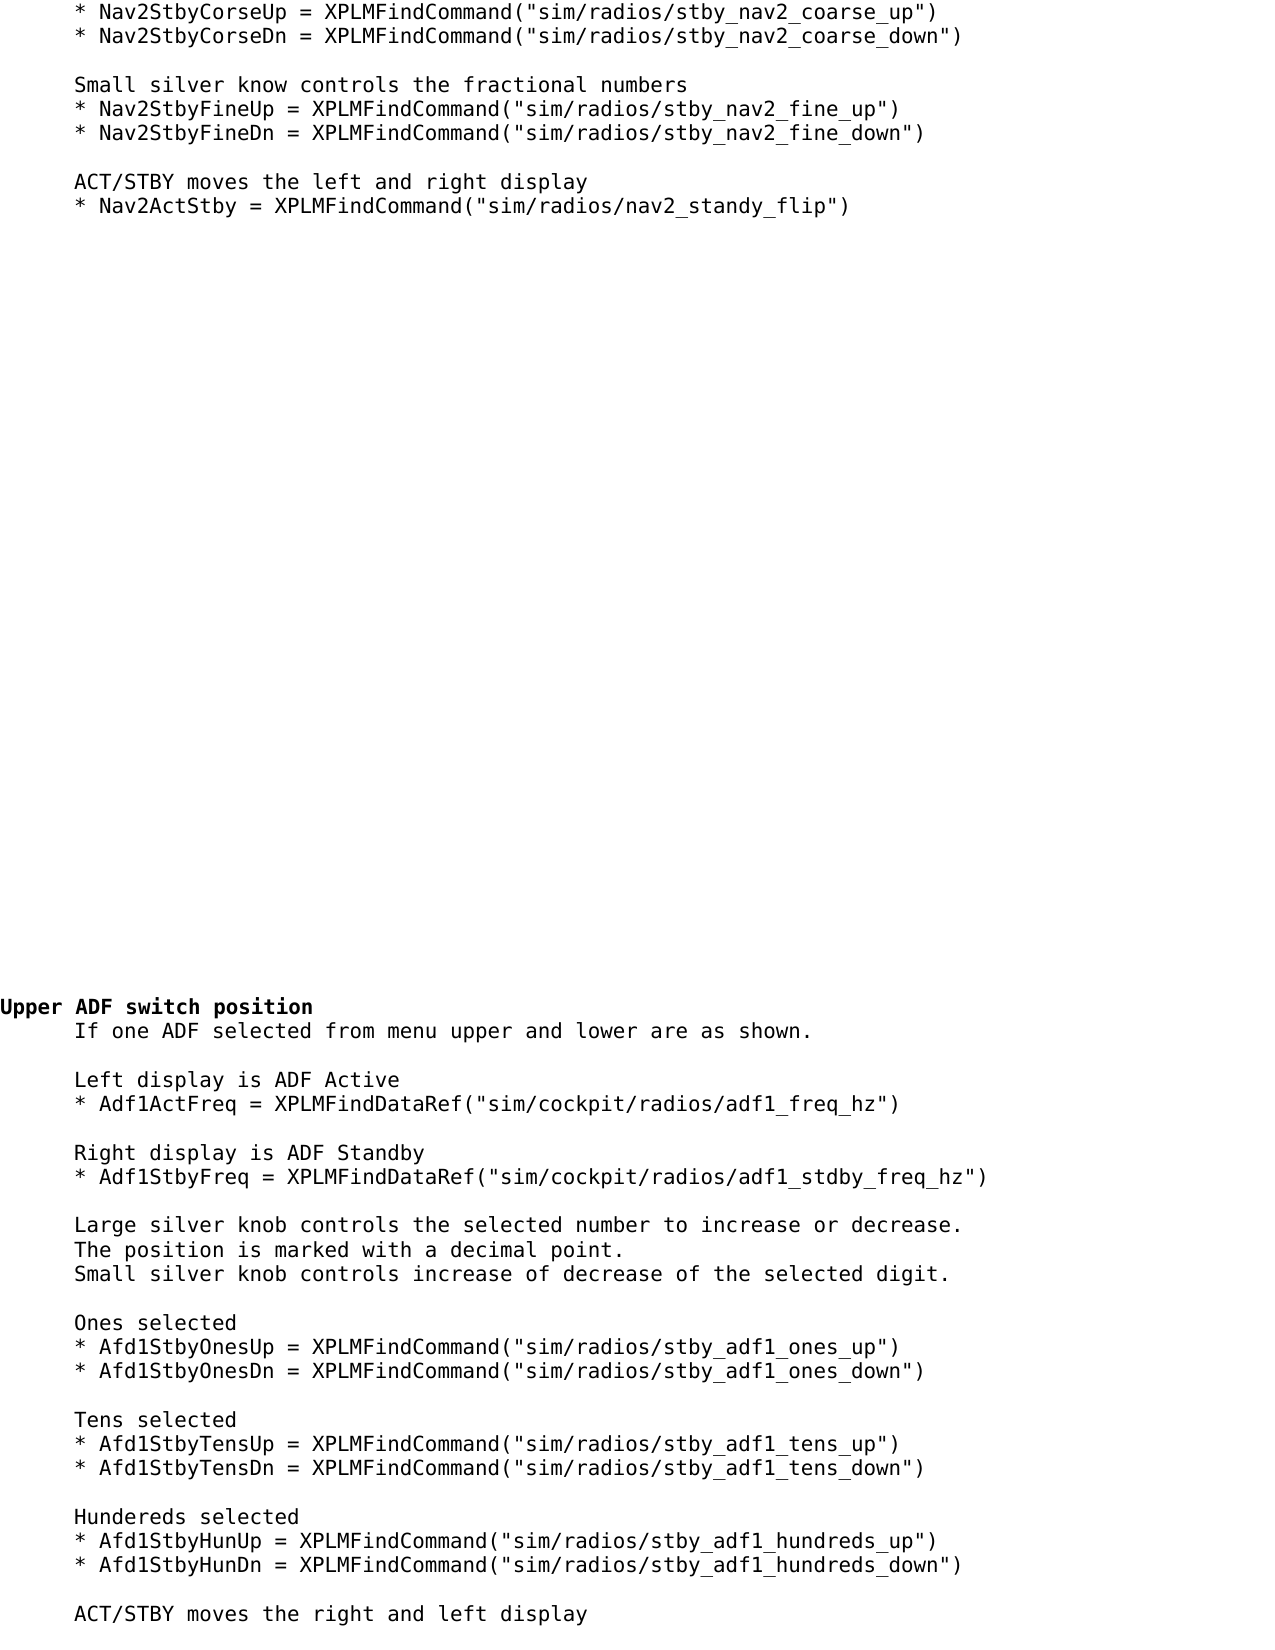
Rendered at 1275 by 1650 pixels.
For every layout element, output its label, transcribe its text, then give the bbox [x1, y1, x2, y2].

text Ones selected [0, 1311, 1275, 1335]
text * Nav2StbyFineDn = XPLMFindCommand("sim/radios/stby_nav2_fine_down") [0, 121, 1275, 146]
text Hundereds selected [0, 1505, 1275, 1529]
text * Nav2StbyFineUp = XPLMFindCommand("sim/radios/stby_nav2_fine_up") [0, 97, 1275, 121]
text * Nav2ActStby = XPLMFindCommand("sim/radios/nav2_standy_flip") [0, 194, 1275, 218]
text Left display is ADF Active [0, 1068, 1275, 1092]
text Right display is ADF Standby [0, 1141, 1275, 1165]
text * Adf1StbyFreq = XPLMFindDataRef("sim/cockpit/radios/adf1_stdby_freq_hz") [0, 1165, 1275, 1189]
text Small silver knob controls increase of decrease of the selected digit. [0, 1262, 1275, 1286]
text * Afd1StbyHunUp = XPLMFindCommand("sim/radios/stby_adf1_hundreds_up") [0, 1529, 1275, 1553]
text If one ADF selected from menu upper and lower are as shown. [0, 1019, 1275, 1044]
text * Afd1StbyTensDn = XPLMFindCommand("sim/radios/stby_adf1_tens_down") [0, 1456, 1275, 1481]
text ACT/STBY moves the left and right display [0, 170, 1275, 194]
text * Afd1StbyOnesUp = XPLMFindCommand("sim/radios/stby_adf1_ones_up") [0, 1335, 1275, 1359]
text Upper ADF switch position [0, 995, 1275, 1019]
text * Nav2StbyCorseUp = XPLMFindCommand("sim/radios/stby_nav2_coarse_up") [0, 0, 1275, 24]
text ACT/STBY moves the right and left display [0, 1602, 1275, 1626]
text * Afd1StbyHunDn = XPLMFindCommand("sim/radios/stby_adf1_hundreds_down") [0, 1553, 1275, 1578]
text Tens selected [0, 1408, 1275, 1432]
text * Nav2StbyCorseDn = XPLMFindCommand("sim/radios/stby_nav2_coarse_down") [0, 24, 1275, 48]
text Large silver knob controls the selected number to increase or decrease. [0, 1213, 1275, 1238]
text * Afd1StbyTensUp = XPLMFindCommand("sim/radios/stby_adf1_tens_up") [0, 1432, 1275, 1456]
text Small silver know controls the fractional numbers [0, 73, 1275, 97]
text * Afd1StbyOnesDn = XPLMFindCommand("sim/radios/stby_adf1_ones_down") [0, 1359, 1275, 1383]
text * Adf1ActFreq = XPLMFindDataRef("sim/cockpit/radios/adf1_freq_hz") [0, 1092, 1275, 1116]
text The position is marked with a decimal point. [0, 1238, 1275, 1262]
